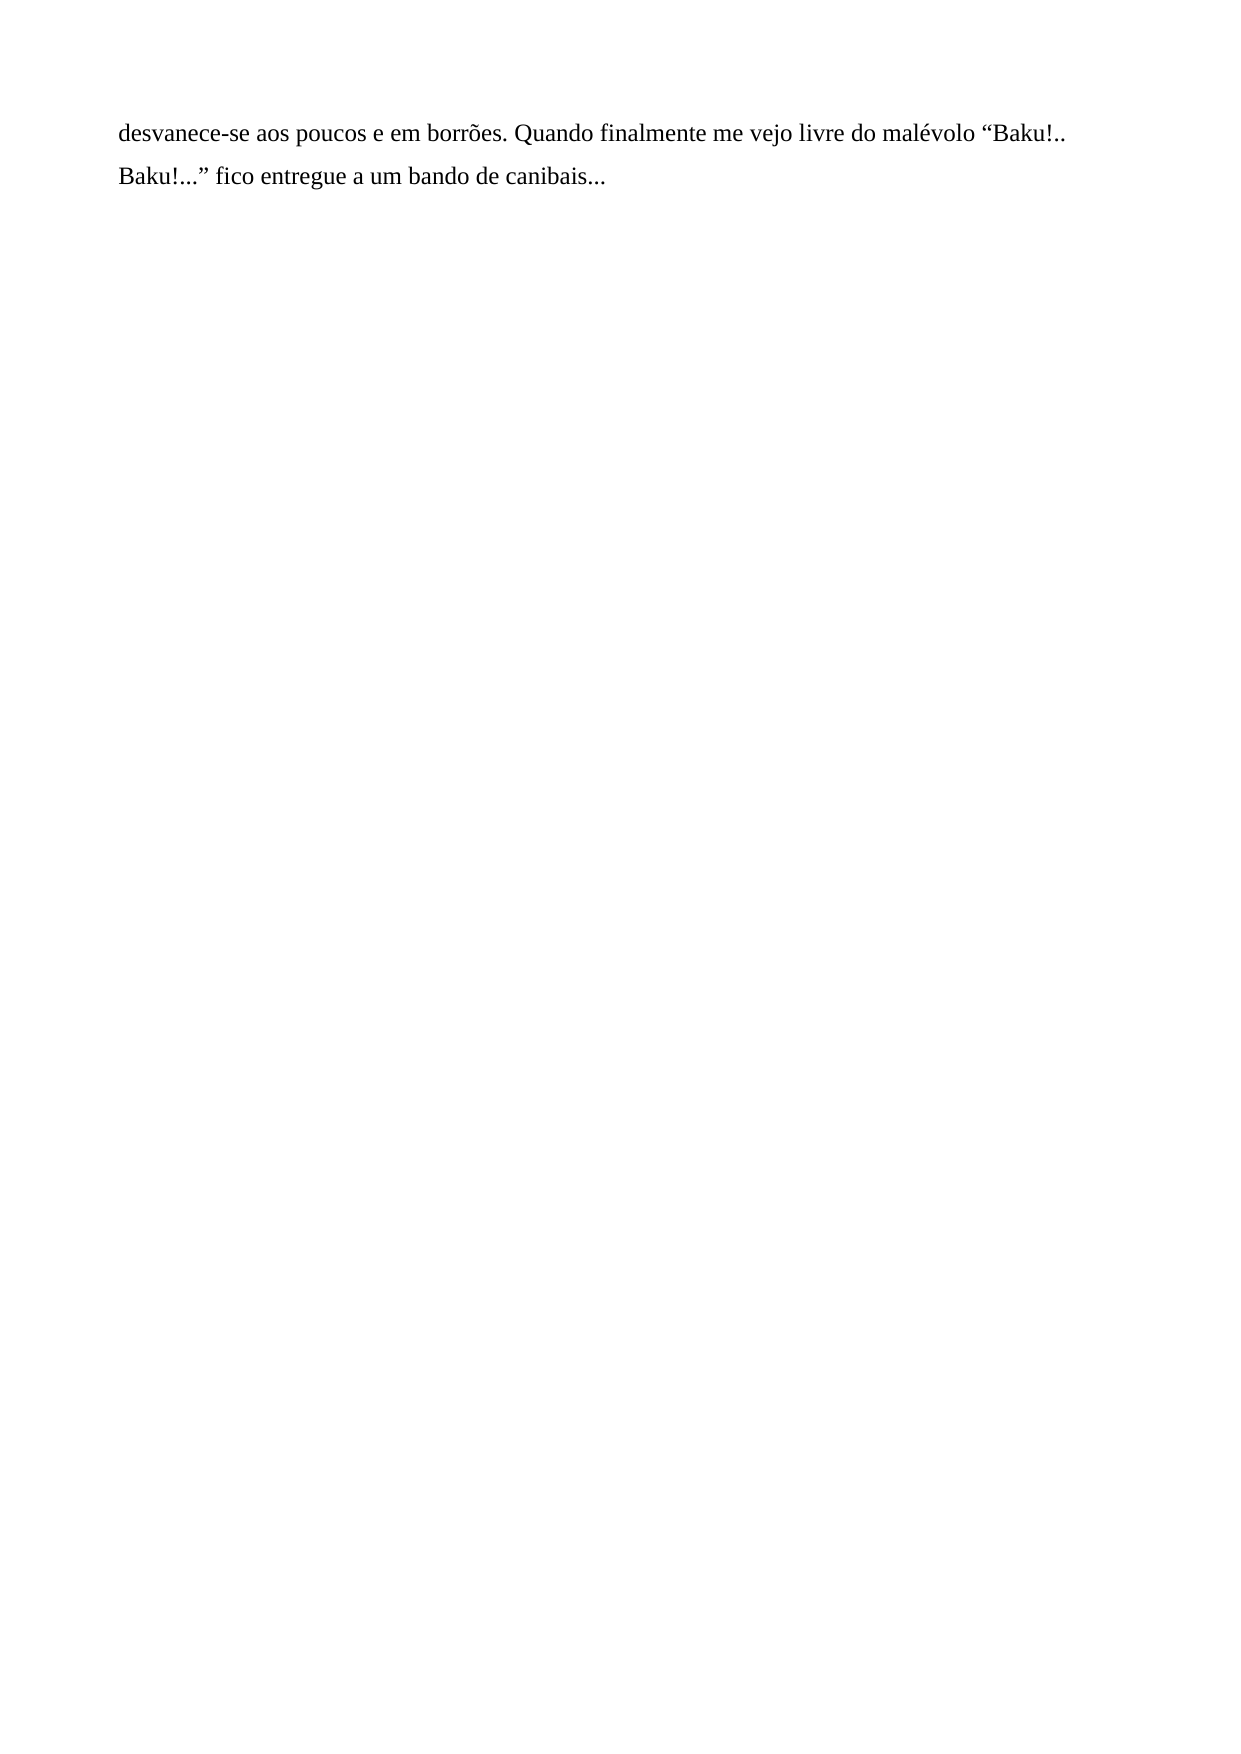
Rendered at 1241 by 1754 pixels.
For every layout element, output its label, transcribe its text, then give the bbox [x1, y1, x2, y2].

text desvanece-se aos poucos e em borrões. Quando finalmente me vejo livre do malévolo “Baku!.. Baku!...” fico entregue a um bando de canibais... [118, 118, 1122, 190]
